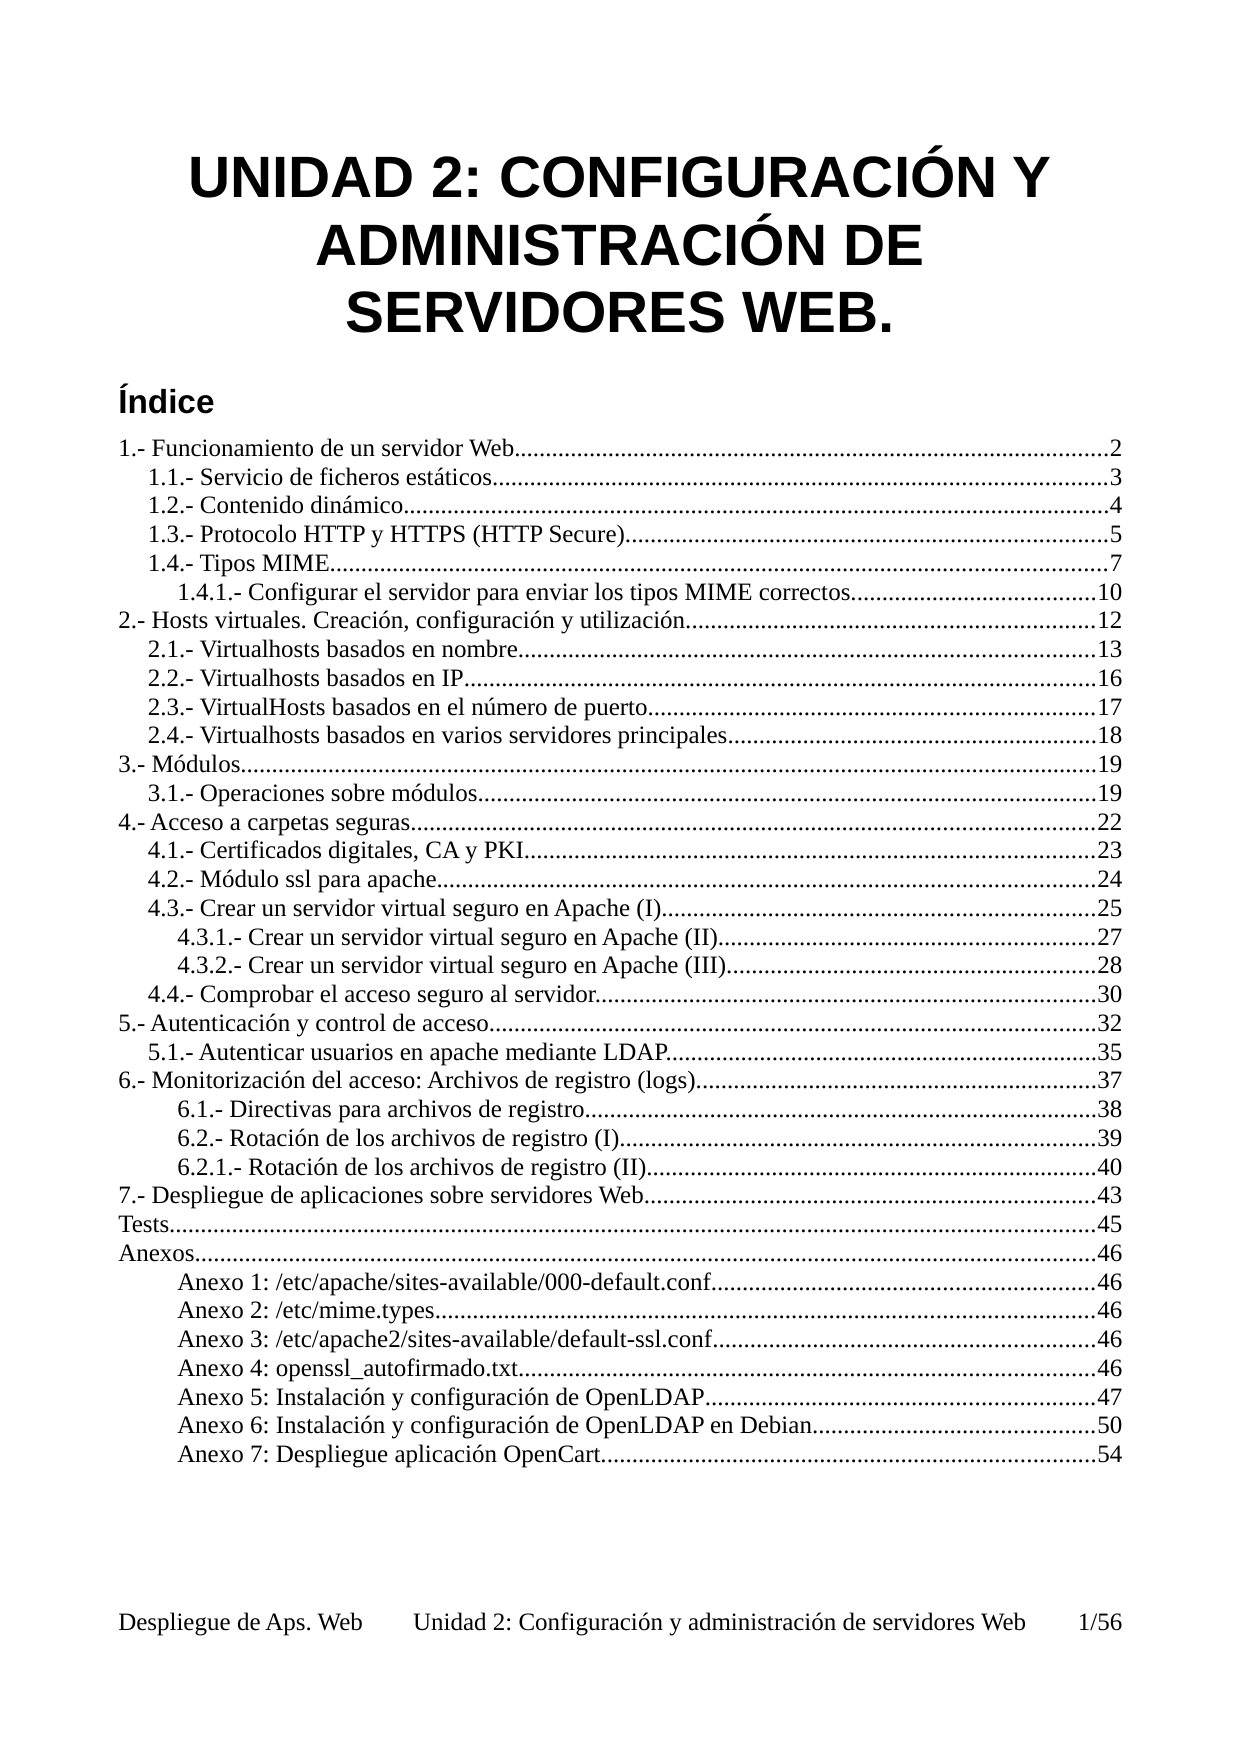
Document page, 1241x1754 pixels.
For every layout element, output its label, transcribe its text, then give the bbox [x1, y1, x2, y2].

text 2.1.- Virtualhosts basados en nombre 13 [148, 634, 1122, 663]
text 6.2.1.- Rotación de los archivos de registro (II). 40 [177, 1152, 1122, 1180]
text 2.4.- Virtualhosts basados en varios servidores principales 18 [148, 720, 1122, 749]
text 1.4.- Tipos MIME. 7 [148, 548, 1122, 577]
text Anexo 2: /etc/mime.types 46 [177, 1295, 1122, 1324]
text 1.4.1.- Configurar el servidor para enviar los tipos MIME correctos. 10 [177, 577, 1122, 605]
subtitle Índice [118, 382, 1122, 420]
text Anexo 1: /etc/apache/sites-available/000-default.conf 46 [177, 1267, 1122, 1295]
text 4.1.- Certificados digitales, CA y PKI. 23 [148, 835, 1122, 864]
text 1.3.- Protocolo HTTP y HTTPS (HTTP Secure). 5 [148, 519, 1122, 548]
text 6.1.- Directivas para archivos de registro. 38 [177, 1094, 1122, 1123]
text 4.3.1.- Crear un servidor virtual seguro en Apache (II). 27 [177, 922, 1122, 950]
text 3.1.- Operaciones sobre módulos. 19 [148, 778, 1122, 807]
text 1.2.- Contenido dinámico. 4 [148, 490, 1122, 519]
text 4.2.- Módulo ssl para apache. 24 [148, 864, 1122, 893]
text 3.- Módulos. 19 [118, 749, 1122, 778]
text 6.- Monitorización del acceso: Archivos de registro (logs). 37 [118, 1065, 1122, 1094]
text 6.2.- Rotación de los archivos de registro (I). 39 [177, 1123, 1122, 1152]
text 4.- Acceso a carpetas seguras. 22 [118, 807, 1122, 835]
text 4.3.2.- Crear un servidor virtual seguro en Apache (III). 28 [177, 950, 1122, 979]
text Anexo 3: /etc/apache2/sites-available/default-ssl.conf 46 [177, 1324, 1122, 1353]
text Anexo 5: Instalación y configuración de OpenLDAP 47 [177, 1382, 1122, 1410]
text 7.- Despliegue de aplicaciones sobre servidores Web. 43 [118, 1180, 1122, 1209]
text 4.3.- Crear un servidor virtual seguro en Apache (I). 25 [148, 893, 1122, 922]
text 2.- Hosts virtuales. Creación, configuración y utilización. 12 [118, 605, 1122, 634]
text Anexos 46 [118, 1238, 1122, 1267]
title UNIDAD 2: CONFIGURACIÓN Y ADMINISTRACIÓN DE SERVIDORES WEB. [118, 143, 1122, 344]
text 1.1.- Servicio de ficheros estáticos. 3 [148, 462, 1122, 490]
text 5.1.- Autenticar usuarios en apache mediante LDAP. 35 [148, 1037, 1122, 1065]
text 2.3.- VirtualHosts basados en el número de puerto 17 [148, 692, 1122, 720]
text Anexo 4: openssl_autofirmado.txt 46 [177, 1353, 1122, 1382]
text 1.- Funcionamiento de un servidor Web. 2 [118, 433, 1122, 462]
text 2.2.- Virtualhosts basados en IP 16 [148, 663, 1122, 692]
text 4.4.- Comprobar el acceso seguro al servidor. 30 [148, 979, 1122, 1008]
text Anexo 7: Despliegue aplicación OpenCart. 54 [177, 1439, 1122, 1468]
text Anexo 6: Instalación y configuración de OpenLDAP en Debian 50 [177, 1410, 1122, 1439]
text 5.- Autenticación y control de acceso. 32 [118, 1008, 1122, 1037]
text Tests 45 [118, 1209, 1122, 1238]
